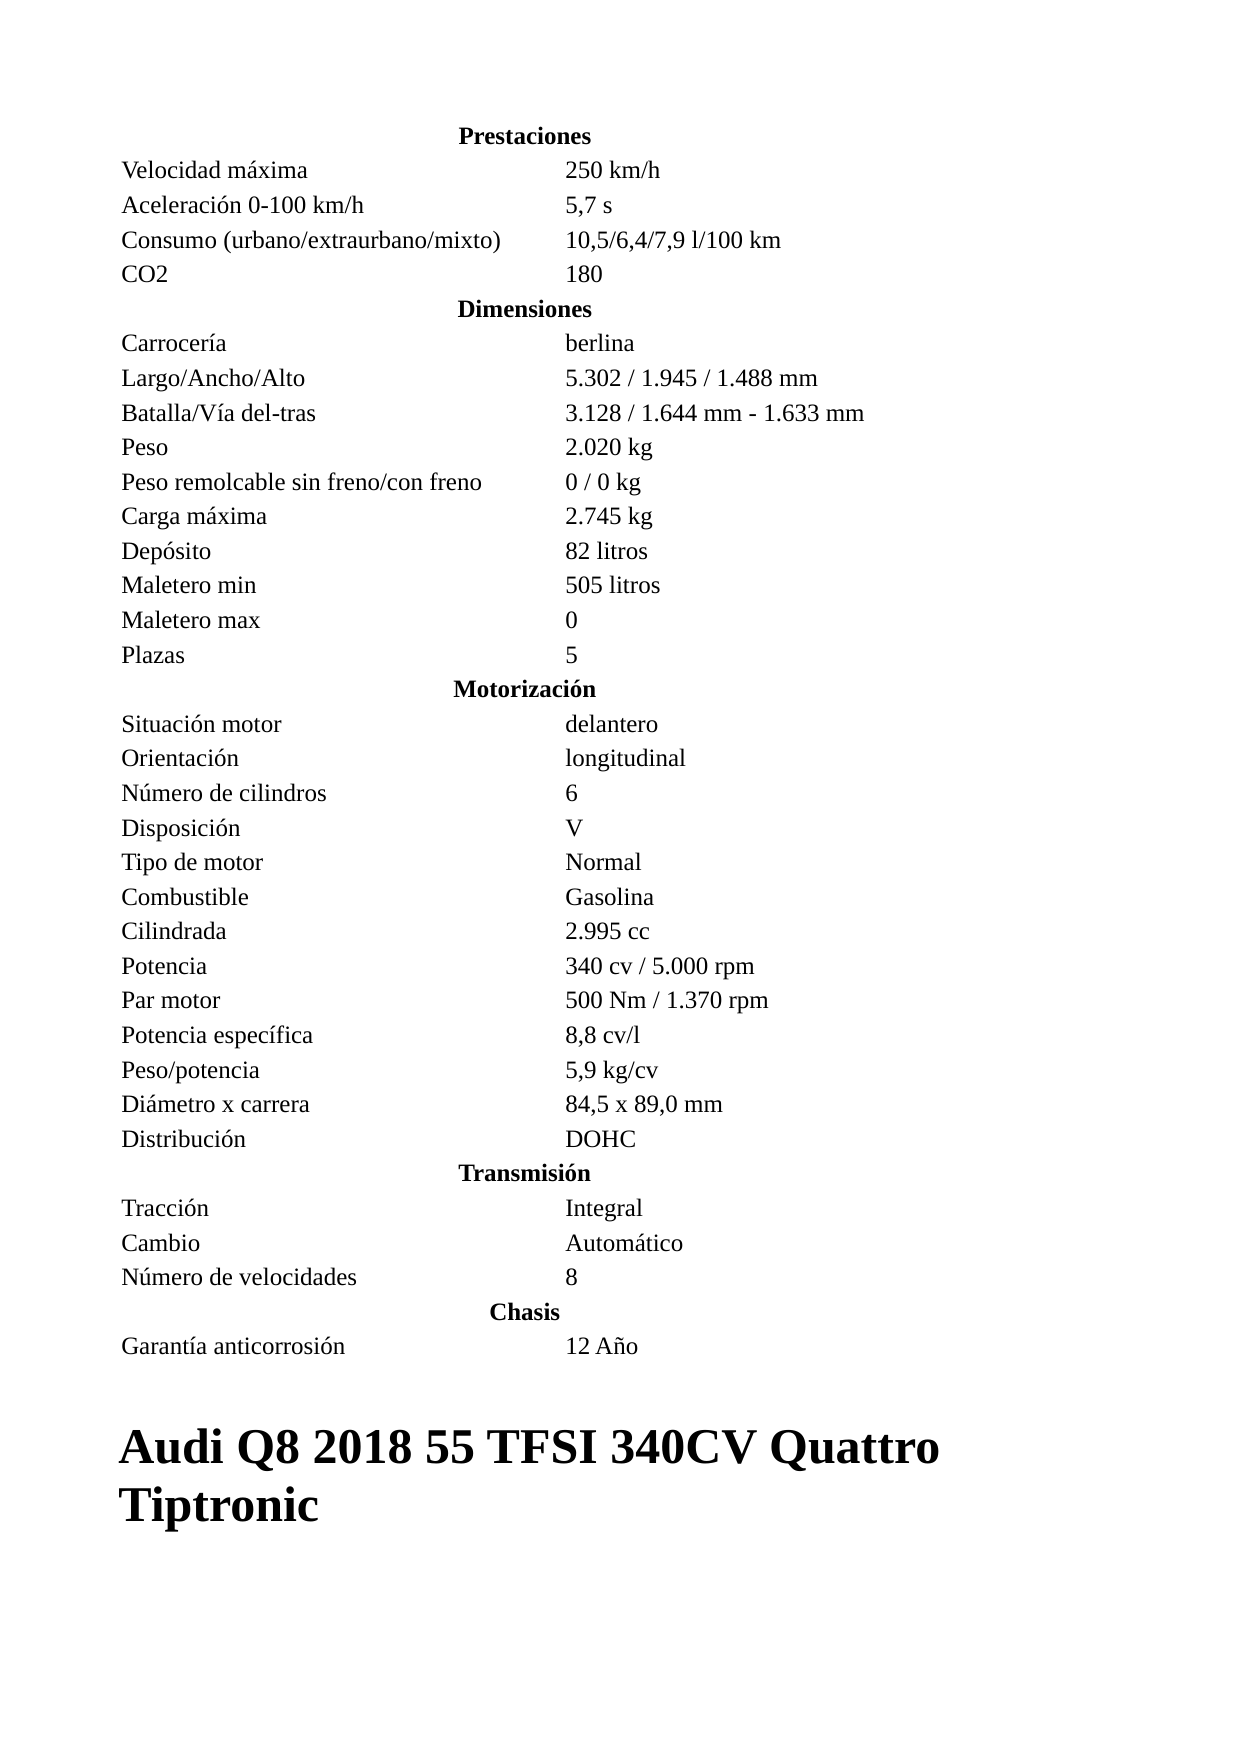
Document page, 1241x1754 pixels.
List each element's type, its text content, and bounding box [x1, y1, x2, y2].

table_cell Potencia específica [118, 1017, 562, 1052]
subtitle Audi Q8 2018 55 TFSI 340CV Quattro Tiptronic [118, 1417, 1122, 1532]
table_cell 6 [562, 775, 931, 810]
table_cell Par motor [118, 983, 562, 1017]
table_cell Carrocería [118, 326, 562, 360]
table_cell 8 [562, 1259, 931, 1294]
table_cell Peso remolcable sin freno/con freno [118, 464, 562, 498]
table_cell 2.020 kg [562, 429, 931, 464]
table_cell Largo/Ancho/Alto [118, 360, 562, 395]
table_cell CO2 [118, 256, 562, 291]
table_cell Automático [562, 1225, 931, 1259]
table_cell 180 [562, 256, 931, 291]
table_cell Combustible [118, 879, 562, 913]
table_cell 5 [562, 637, 931, 671]
table_cell longitudinal [562, 741, 931, 775]
table_cell 8,8 cv/l [562, 1017, 931, 1052]
table_cell Consumo (urbano/extraurbano/mixto) [118, 222, 562, 256]
table_cell Batalla/Vía del-tras [118, 395, 562, 429]
table_cell 0 [562, 602, 931, 637]
table_cell Integral [562, 1190, 931, 1225]
table_cell Diámetro x carrera [118, 1086, 562, 1121]
table_cell Tipo de motor [118, 844, 562, 879]
table_header Prestaciones [118, 118, 931, 153]
table_cell DOHC [562, 1121, 931, 1156]
table_cell 2.995 cc [562, 914, 931, 948]
table_cell Disposición [118, 810, 562, 844]
table_cell 84,5 x 89,0 mm [562, 1086, 931, 1121]
table_cell 340 cv / 5.000 rpm [562, 948, 931, 983]
table_cell V [562, 810, 931, 844]
table_cell 82 litros [562, 533, 931, 568]
table_cell 250 km/h [562, 153, 931, 187]
table_cell 3.128 / 1.644 mm - 1.633 mm [562, 395, 931, 429]
table_cell 2.745 kg [562, 499, 931, 533]
table_cell Garantía anticorrosión [118, 1329, 562, 1363]
table_cell Maletero max [118, 602, 562, 637]
table_cell Motorización [118, 671, 931, 706]
table_cell 5.302 / 1.945 / 1.488 mm [562, 360, 931, 395]
table_cell Distribución [118, 1121, 562, 1156]
table_cell Peso/potencia [118, 1052, 562, 1086]
table_cell Velocidad máxima [118, 153, 562, 187]
table_cell Gasolina [562, 879, 931, 913]
table_cell Dimensiones [118, 291, 931, 326]
table_cell berlina [562, 326, 931, 360]
table_cell Aceleración 0-100 km/h [118, 187, 562, 222]
table_cell 5,7 s [562, 187, 931, 222]
table_cell Situación motor [118, 706, 562, 741]
table_cell Cilindrada [118, 914, 562, 948]
table_cell Plazas [118, 637, 562, 671]
table_cell delantero [562, 706, 931, 741]
table_cell 0 / 0 kg [562, 464, 931, 498]
table_cell Potencia [118, 948, 562, 983]
table_cell Peso [118, 429, 562, 464]
table_cell Orientación [118, 741, 562, 775]
table_cell Depósito [118, 533, 562, 568]
table_cell Transmisión [118, 1156, 931, 1190]
table_cell Chasis [118, 1294, 931, 1328]
table_cell Cambio [118, 1225, 562, 1259]
table_cell 500 Nm / 1.370 rpm [562, 983, 931, 1017]
table_cell 12 Año [562, 1329, 931, 1363]
table_cell Carga máxima [118, 499, 562, 533]
table_cell Tracción [118, 1190, 562, 1225]
table_cell 5,9 kg/cv [562, 1052, 931, 1086]
table_cell Maletero min [118, 568, 562, 602]
table_cell Número de cilindros [118, 775, 562, 810]
table_cell 10,5/6,4/7,9 l/100 km [562, 222, 931, 256]
table_cell Número de velocidades [118, 1259, 562, 1294]
table_cell Normal [562, 844, 931, 879]
table_cell 505 litros [562, 568, 931, 602]
